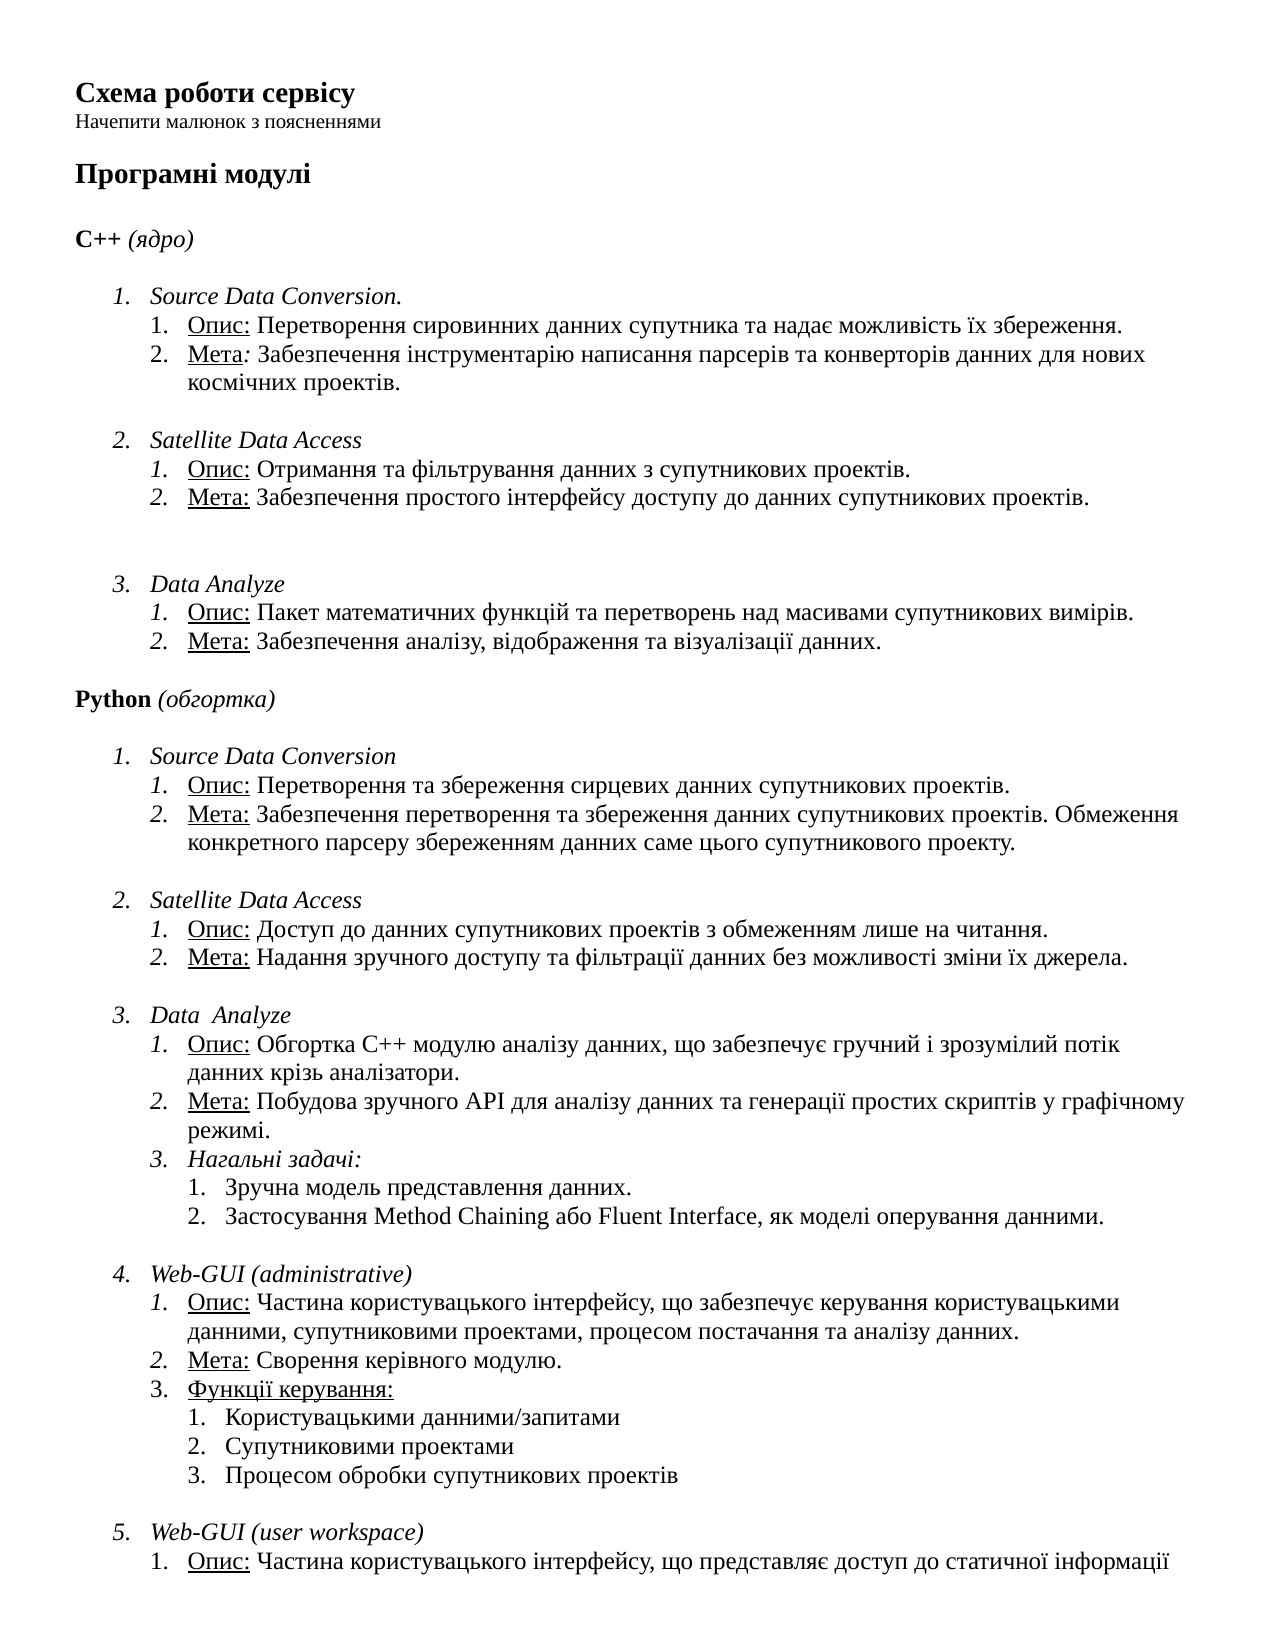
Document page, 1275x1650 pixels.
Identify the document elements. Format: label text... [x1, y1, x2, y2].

text Python (обгортка) [75, 684, 1200, 712]
list Мета: Забезпечення простого інтерфейсу доступу до данних супутникових проектів. [150, 482, 1200, 511]
list Опис: Перетворення та збереження сирцевих данних супутникових проектів. [150, 770, 1200, 799]
list Супутниковими проектами [187, 1431, 1200, 1460]
list Опис: Частина користувацького інтерфейсу, що забезпечує керування користувацькими данними, супутниковими проектами, процесом постачання та аналізу данних. [150, 1287, 1200, 1345]
list Опис: Доступ до данних супутникових проектів з обмеженням лише на читання. [150, 914, 1200, 942]
list Опис: Обгортка С++ модулю аналізу данних, що забезпечує гручний і зрозумілий потік данних крізь аналізатори. [150, 1029, 1200, 1086]
text Програмні модулі [75, 157, 1200, 190]
text C++ (ядро) [75, 224, 1200, 252]
list Мета: Надання зручного доступу та фільтрації данних без можливості зміни їх джерела. [150, 942, 1200, 971]
list Satellite Data Access [112, 425, 1200, 454]
list Мета: Сворення керівного модулю. [150, 1345, 1200, 1374]
list Опис: Перетворення сировинних данних супутника та надає можливість їх збереження. [150, 310, 1200, 339]
list Data Analyze [112, 569, 1200, 597]
text Начепити малюнок з поясненнями [75, 108, 1200, 133]
list Satellite Data Access [112, 885, 1200, 914]
list Web-GUI (administrative) [112, 1259, 1200, 1287]
list Нагальні задачі: [150, 1144, 1200, 1172]
list Data Analyze [112, 1000, 1200, 1029]
list Мета: Забезпечення перетворення та збереження данних супутникових проектів. Обмеження конкретного парсеру збереженням данних саме цього супутникового проекту. [150, 799, 1200, 856]
list Source Data Conversion. [112, 281, 1200, 310]
list Мета: Забезпечення інструментарію написання парсерів та конверторів данних для нових космічних проектів. [150, 339, 1200, 396]
list Опис: Отримання та фільтрування данних з супутникових проектів. [150, 454, 1200, 482]
list Web-GUI (user workspace) [112, 1517, 1200, 1546]
list Користувацькими данними/запитами [187, 1402, 1200, 1431]
text Схема роботи сервісу [75, 75, 1200, 108]
list Функції керування: [150, 1374, 1200, 1402]
list Source Data Conversion [112, 741, 1200, 770]
list Опис: Пакет математичних функцій та перетворень над масивами супутникових вимірів. [150, 597, 1200, 626]
list Опис: Частина користувацького інтерфейсу, що представляє доступ до статичної інформації [150, 1546, 1200, 1575]
list Мета: Побудова зручного API для аналізу данних та генерації простих скриптів у графічному режимі. [150, 1086, 1200, 1144]
list Мета: Забезпечення аналізу, відображення та візуалізації данних. [150, 626, 1200, 655]
list Процесом обробки супутникових проектів [187, 1460, 1200, 1489]
list Зручна модель представлення данних. [187, 1172, 1200, 1201]
list Застосування Method Chaining або Fluent Interface, як моделі оперування данними. [187, 1201, 1200, 1230]
